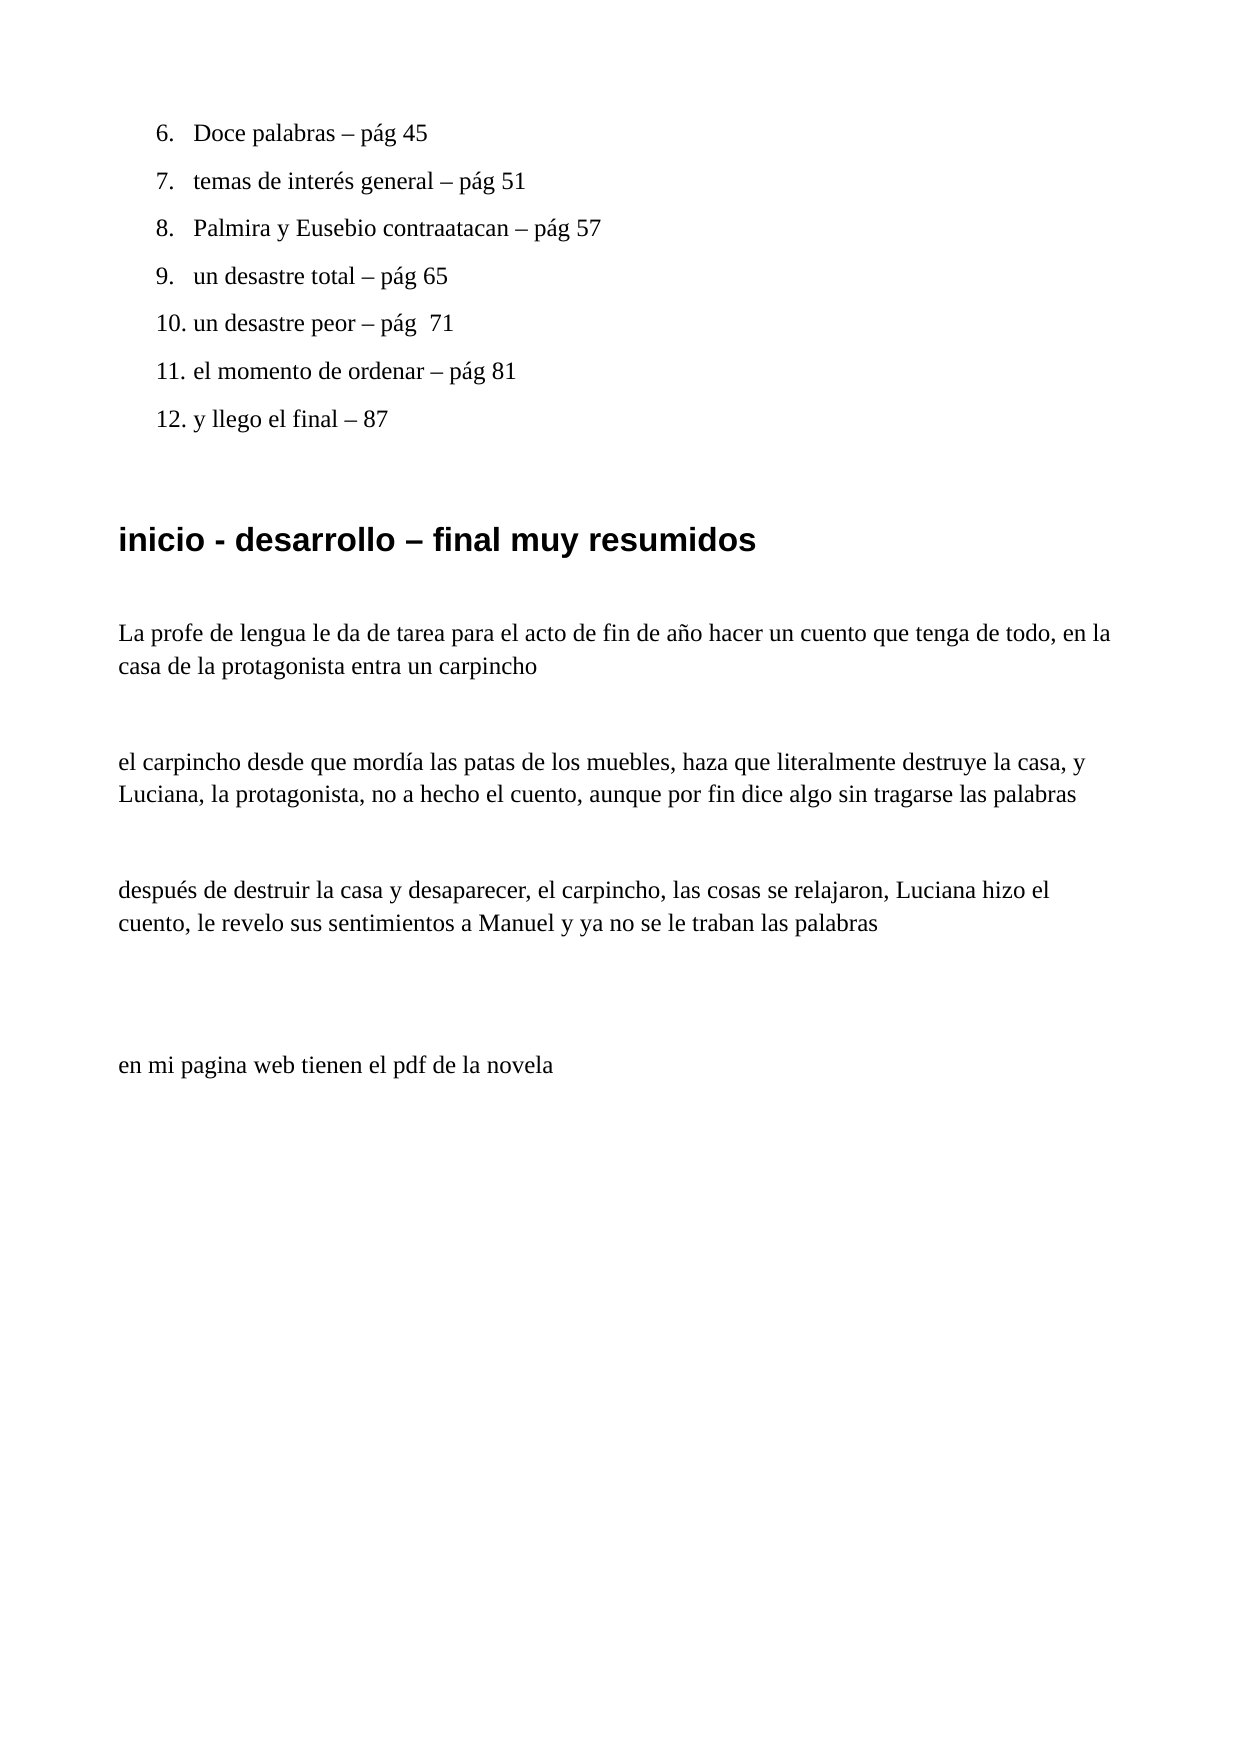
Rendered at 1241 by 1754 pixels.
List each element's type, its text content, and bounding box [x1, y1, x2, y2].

list un desastre peor – pág 71 [156, 308, 1122, 337]
list el momento de ordenar – pág 81 [156, 356, 1122, 385]
list un desastre total – pág 65 [156, 261, 1122, 290]
list y llego el final – 87 [156, 404, 1122, 432]
subtitle inicio - desarrollo – final muy resumidos [118, 520, 1122, 558]
list Palmira y Eusebio contraatacan – pág 57 [156, 213, 1122, 242]
text en mi pagina web tienen el pdf de la novela [118, 1051, 1122, 1079]
list Doce palabras – pág 45 [156, 118, 1122, 147]
text después de destruir la casa y desaparecer, el carpincho, las cosas se relajaron, Luciana hizo el cuento, le revelo sus sentimientos a Manuel y ya no se le traban las palabras [118, 875, 1122, 937]
list temas de interés general – pág 51 [156, 166, 1122, 194]
text La profe de lengua le da de tarea para el acto de fin de año hacer un cuento que tenga de todo, en la casa de la protagonista entra un carpincho [118, 618, 1122, 680]
text el carpincho desde que mordía las patas de los muebles, haza que literalmente destruye la casa, y Luciana, la protagonista, no a hecho el cuento, aunque por fin dice algo sin tragarse las palabras [118, 747, 1122, 808]
